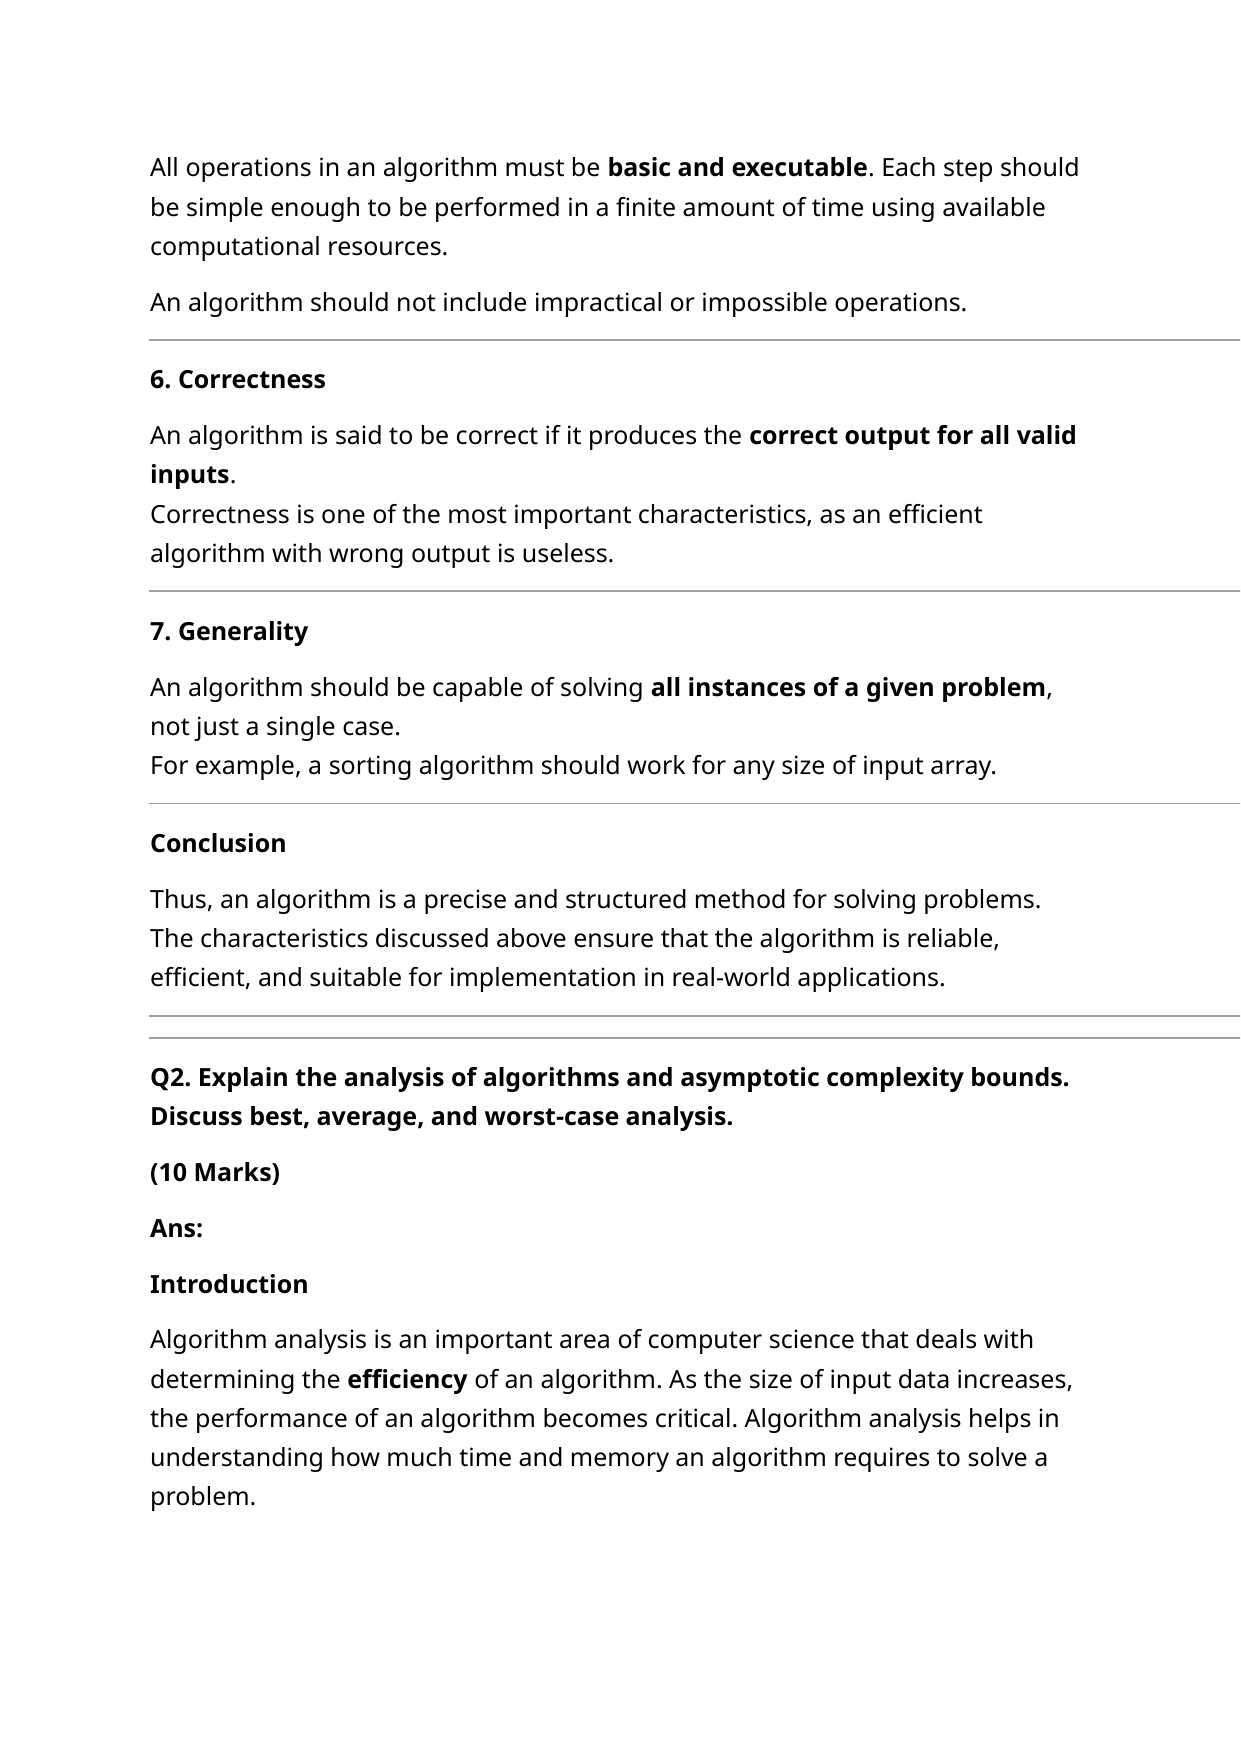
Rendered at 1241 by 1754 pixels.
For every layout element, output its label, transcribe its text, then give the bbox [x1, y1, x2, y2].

text All operations in an algorithm must be basic and executable. Each step should be simple enough to be performed in a finite amount of time using available computational resources. [150, 150, 1090, 262]
text An algorithm is said to be correct if it produces the correct output for all valid inputs. Correctness is one of the most important characteristics, as an efficient algorithm with wrong output is useless. [150, 418, 1090, 569]
text Q2. Explain the analysis of algorithms and asymptotic complexity bounds. Discuss best, average, and worst-case analysis. [150, 1059, 1090, 1133]
text An algorithm should not include impractical or impossible operations. [150, 284, 1090, 318]
text Ans: [150, 1210, 1090, 1244]
text 6. Correctness [150, 362, 1090, 396]
text 7. Generality [150, 613, 1090, 647]
text Algorithm analysis is an important area of computer science that deals with determining the efficiency of an algorithm. As the size of input data increases, the performance of an algorithm becomes critical. Algorithm analysis helps in understanding how much time and memory an algorithm requires to solve a problem. [150, 1322, 1090, 1513]
text Introduction [150, 1266, 1090, 1300]
text Thus, an algorithm is a precise and structured method for solving problems. The characteristics discussed above ensure that the algorithm is reliable, efficient, and suitable for implementation in real-world applications. [150, 881, 1090, 994]
text An algorithm should be capable of solving all instances of a given problem, not just a single case. For example, a sorting algorithm should work for any size of input array. [150, 669, 1090, 782]
text Conclusion [150, 825, 1090, 859]
text (10 Marks) [150, 1154, 1090, 1189]
